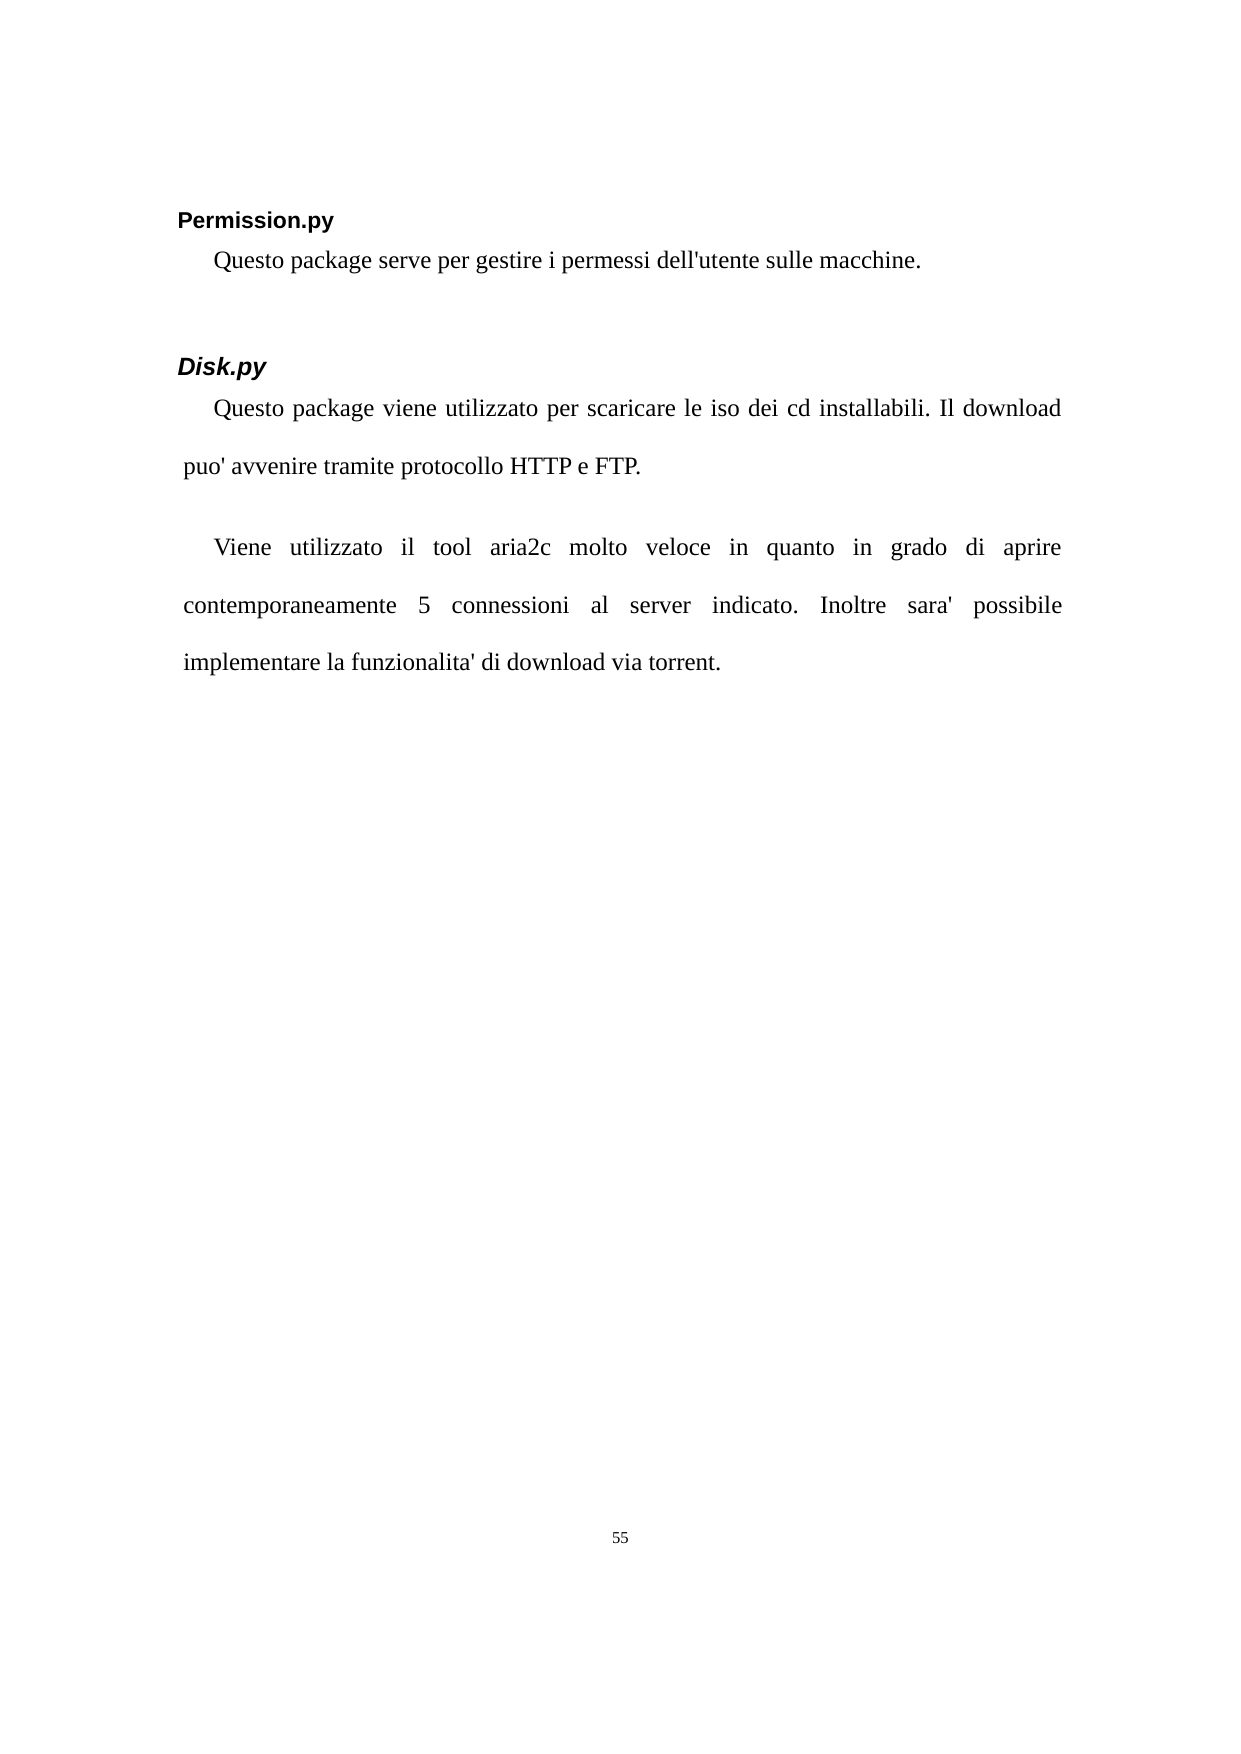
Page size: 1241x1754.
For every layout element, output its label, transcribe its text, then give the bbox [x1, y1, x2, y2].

subtitle Disk.py [177, 352, 1063, 381]
subtitle Permission.py [177, 207, 1063, 233]
text Questo package viene utilizzato per scaricare le iso dei cd installabili. Il download puo' avvenire tramite protocollo HTTP e FTP. [183, 393, 1063, 479]
text Viene utilizzato il tool aria2c molto veloce in quanto in grado di aprire contemporaneamente 5 connessioni al server indicato. Inoltre sara' possibile implementare la funzionalita' di download via torrent. [183, 532, 1063, 676]
text Questo package serve per gestire i permessi dell'utente sulle macchine. [183, 246, 1063, 274]
